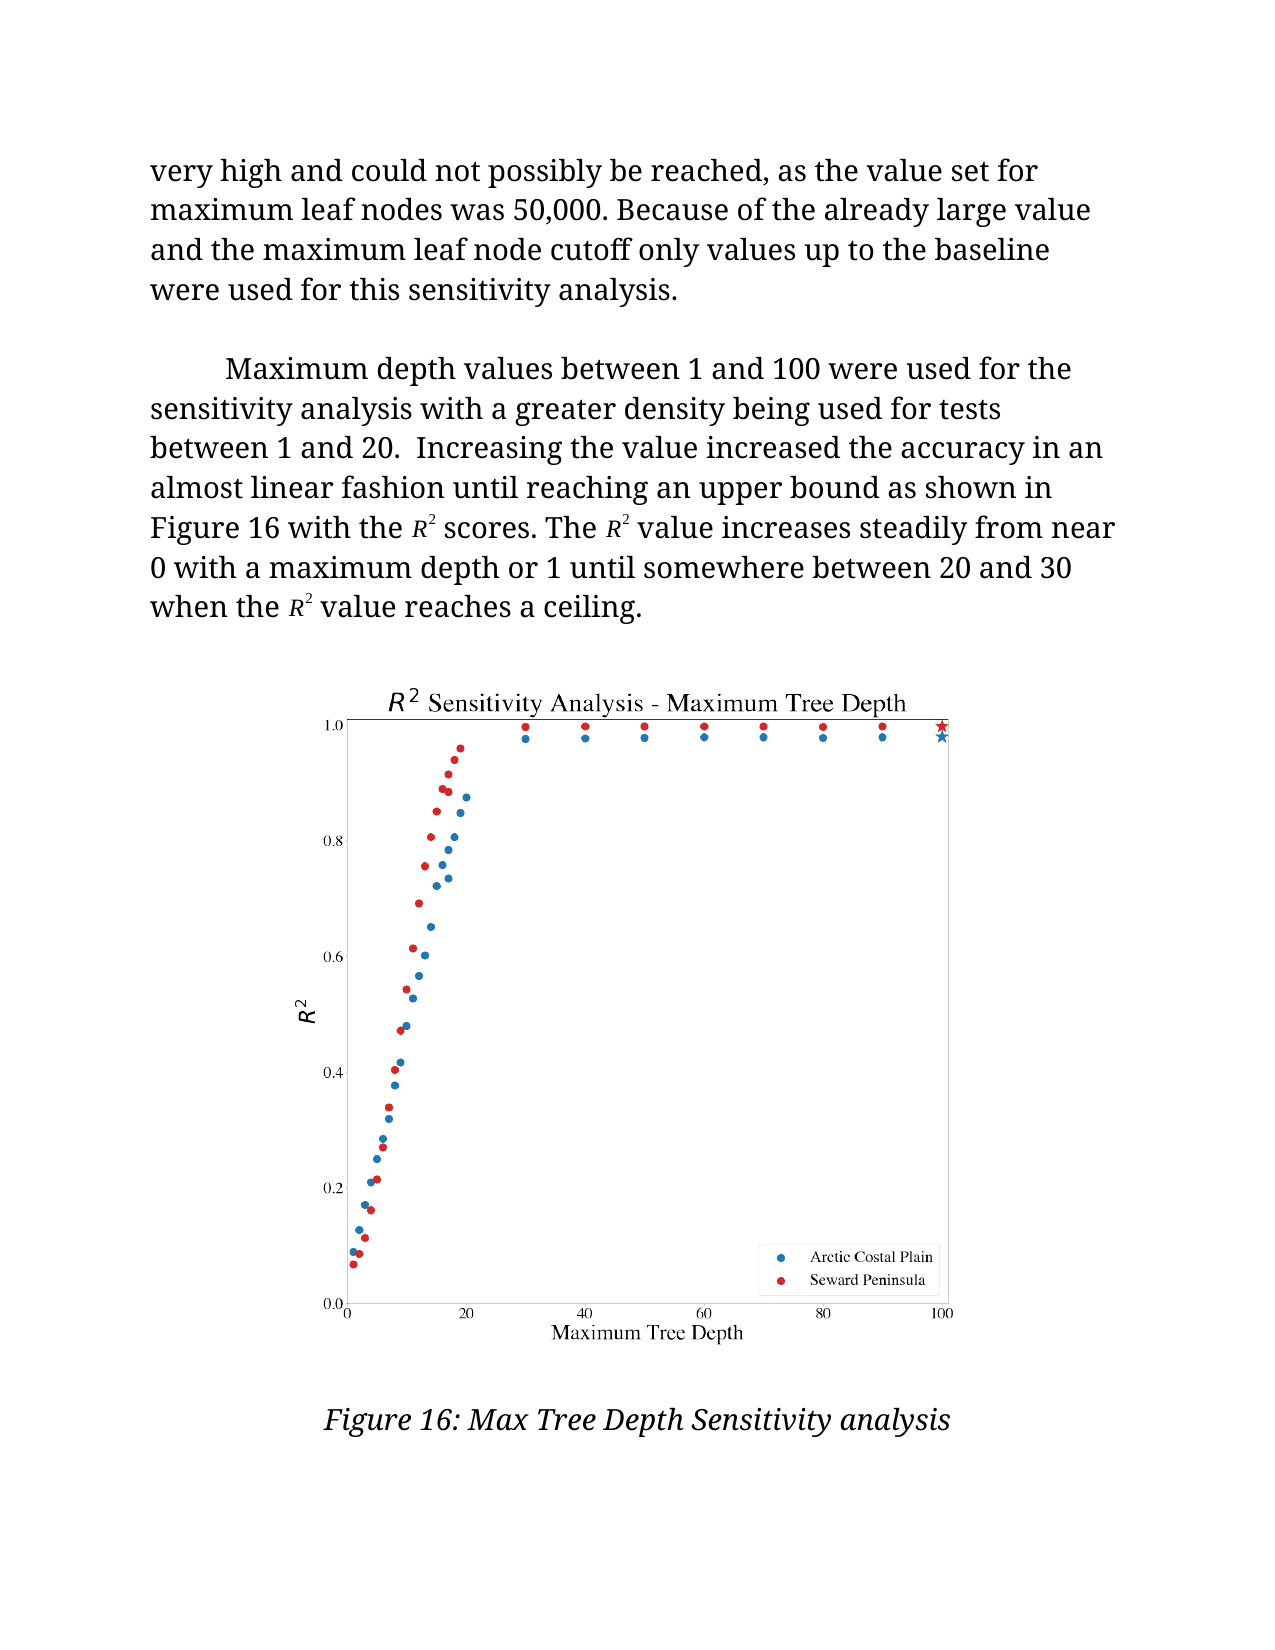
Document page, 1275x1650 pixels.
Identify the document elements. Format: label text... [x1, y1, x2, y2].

picture [251, 626, 1024, 1400]
text Maximum depth values between 1 and 100 were used for the sensitivity analysis with a greater density being used for tests between 1 and 20. Increasing the value increased the accuracy in an almost linear fashion until reaching an upper bound as shown in Figure 16 with the scores. The value increases steadily from near 0 with a maximum depth or 1 until somewhere between 20 and 30 when the value reaches a ceiling. [150, 348, 1125, 626]
text very high and could not possibly be reached, as the value set for maximum leaf nodes was 50,000. Because of the already large value and the maximum leaf node cutoff only values up to the baseline were used for this sensitivity analysis. [150, 150, 1125, 309]
text Figure 16: Max Tree Depth Sensitivity analysis [150, 1399, 1125, 1439]
